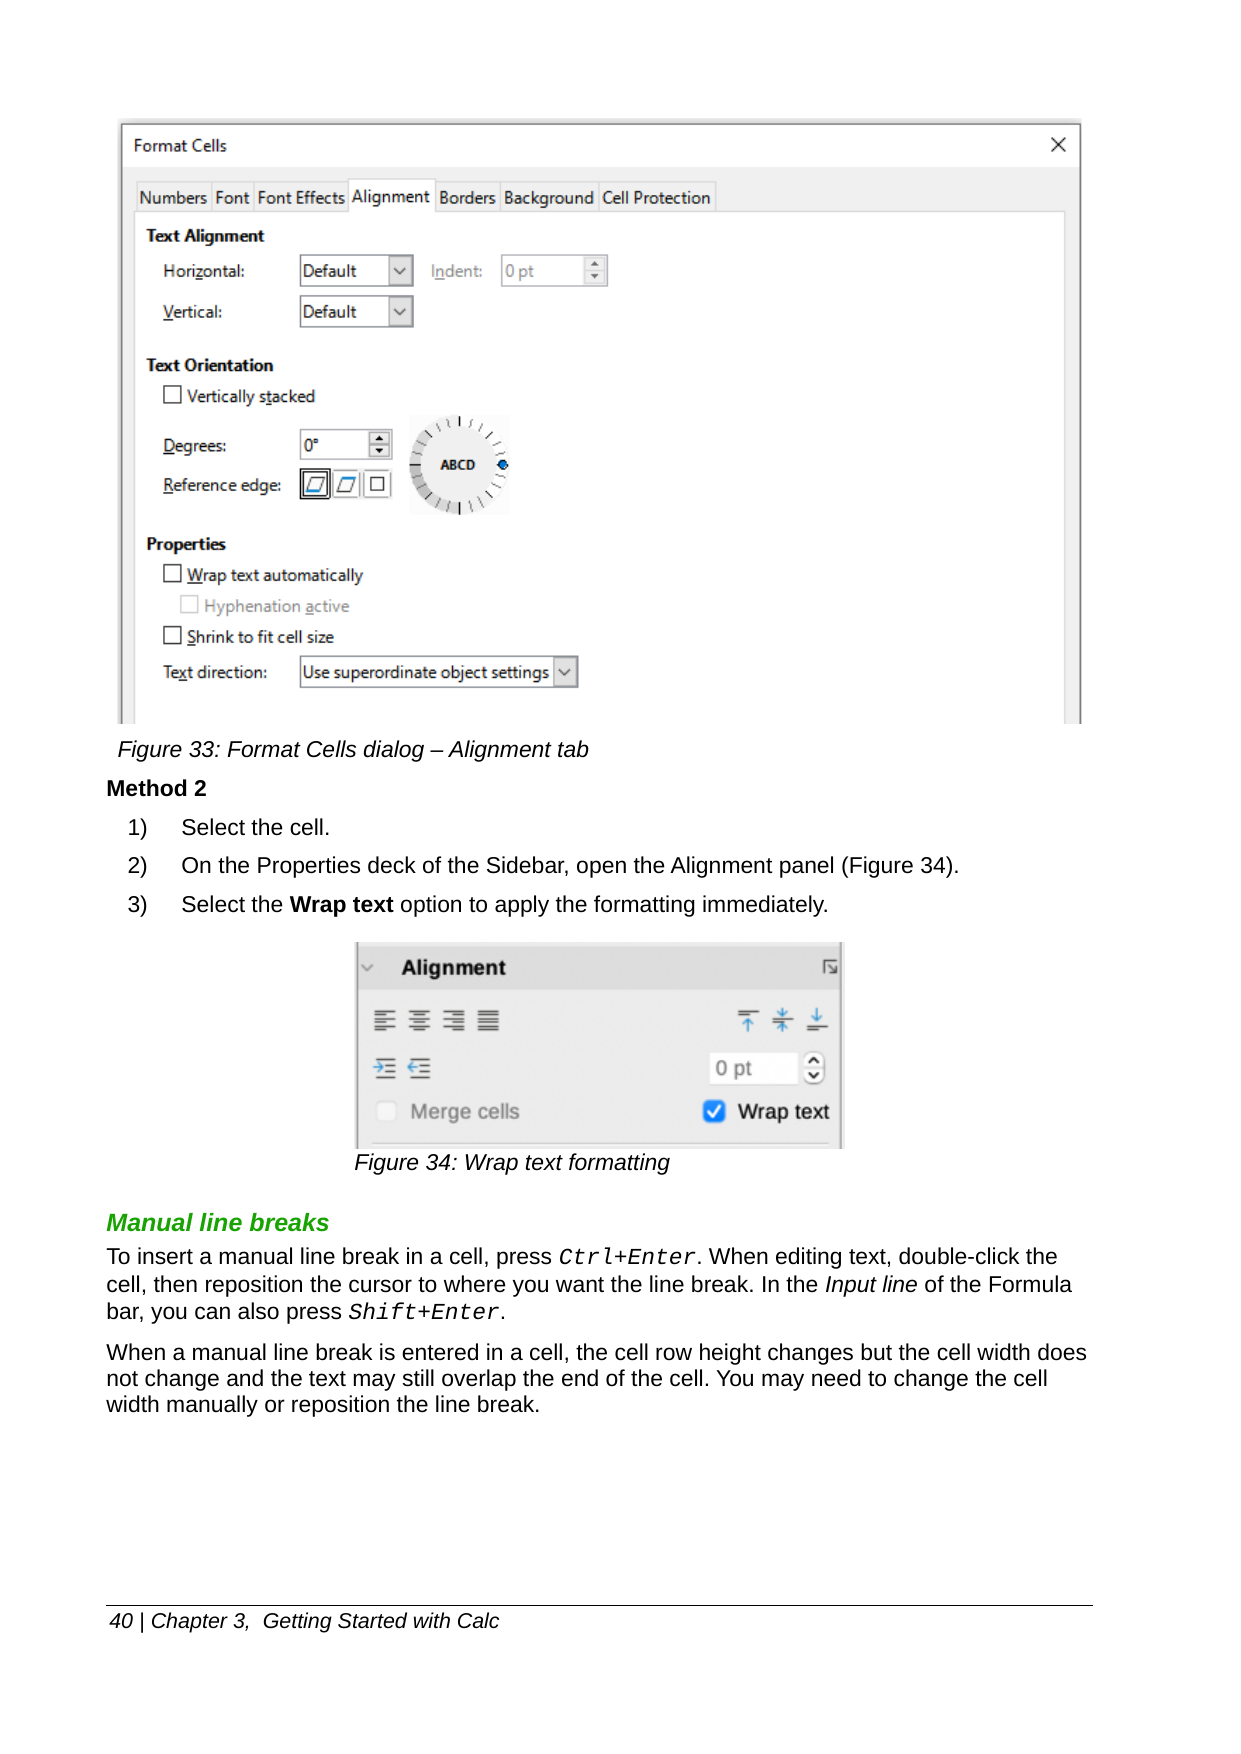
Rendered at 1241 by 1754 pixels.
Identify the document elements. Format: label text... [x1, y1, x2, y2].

picture [354, 942, 845, 1149]
text When a manual line break is entered in a cell, the cell row height changes but the cell width does not change and the text may still overlap the end of the cell. You may need to change the cell width manually or reposition the line break. [106, 1338, 1093, 1417]
text Figure 34: Wrap text formatting [354, 1149, 845, 1175]
picture [117, 118, 1082, 724]
text Figure 33: Format Cells dialog – Alignment tab [117, 736, 1082, 762]
subtitle Manual line breaks [106, 1208, 1093, 1237]
text Method 2 [106, 774, 1093, 801]
list Select the Wrap text option to apply the formatting immediately. [148, 891, 1093, 917]
list On the Properties deck of the Sidebar, open the Alignment panel (Figure 34). [148, 852, 1093, 879]
list Select the cell. [148, 813, 1093, 840]
text To insert a manual line break in a cell, press Ctrl+Enter. When editing text, double-click the cell, then reposition the cursor to where you want the line break. In the Input line of the Formula bar, you can also press Shift+Enter. [106, 1243, 1093, 1326]
